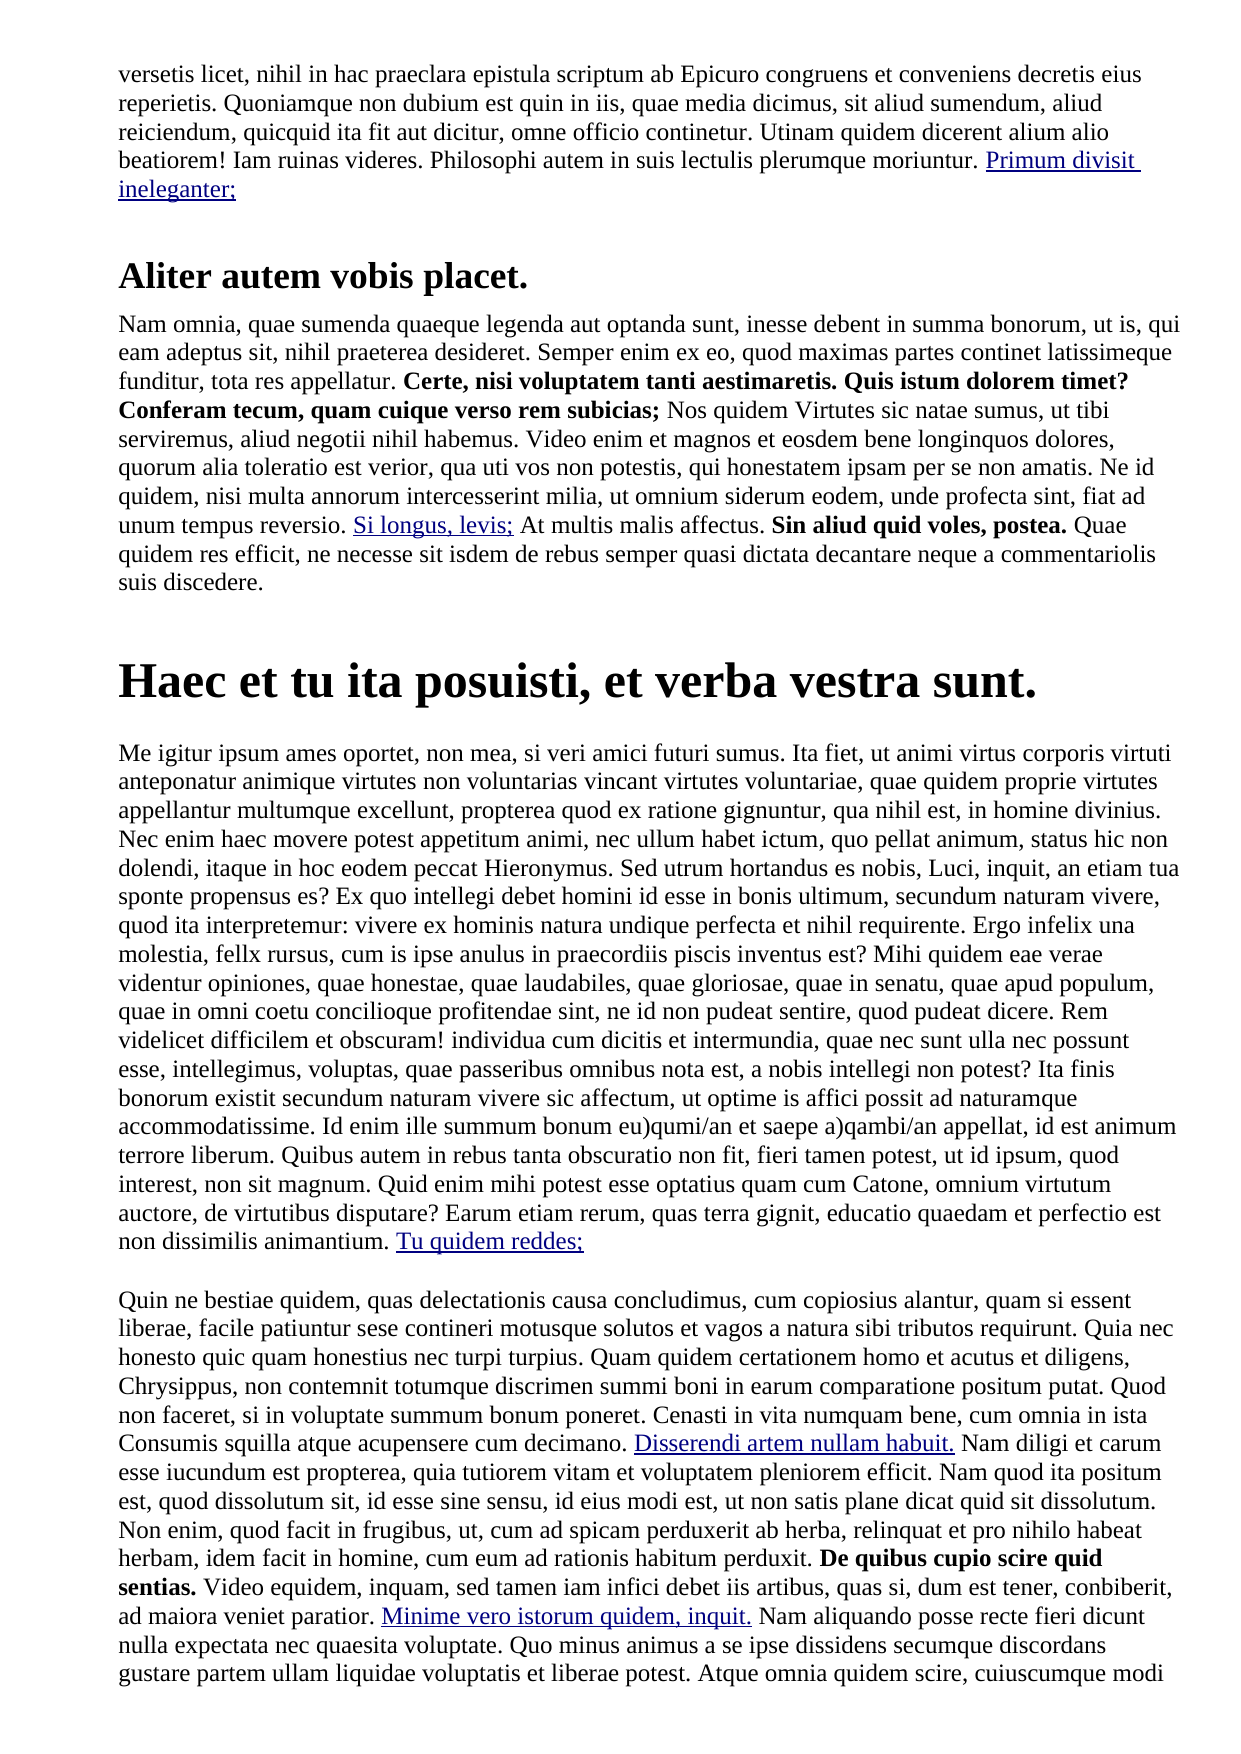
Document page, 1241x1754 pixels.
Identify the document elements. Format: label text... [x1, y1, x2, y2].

subtitle Haec et tu ita posuisti, et verba vestra sunt. [118, 651, 1181, 708]
subtitle Aliter autem vobis placet. [118, 253, 1181, 296]
text versetis licet, nihil in hac praeclara epistula scriptum ab Epicuro congruens et conveniens decretis eius reperietis. Quoniamque non dubium est quin in iis, quae media dicimus, sit aliud sumendum, aliud reiciendum, quicquid ita fit aut dicitur, omne officio continetur. Utinam quidem dicerent alium alio beatiorem! Iam ruinas videres. Philosophi autem in suis lectulis plerumque moriuntur. Primum divisit ineleganter; [118, 59, 1181, 203]
text Me igitur ipsum ames oportet, non mea, si veri amici futuri sumus. Ita fiet, ut animi virtus corporis virtuti anteponatur animique virtutes non voluntarias vincant virtutes voluntariae, quae quidem proprie virtutes appellantur multumque excellunt, propterea quod ex ratione gignuntur, qua nihil est, in homine divinius. Nec enim haec movere potest appetitum animi, nec ullum habet ictum, quo pellat animum, status hic non dolendi, itaque in hoc eodem peccat Hieronymus. Sed utrum hortandus es nobis, Luci, inquit, an etiam tua sponte propensus es? Ex quo intellegi debet homini id esse in bonis ultimum, secundum naturam vivere, quod ita interpretemur: vivere ex hominis natura undique perfecta et nihil requirente. Ergo infelix una molestia, fellx rursus, cum is ipse anulus in praecordiis piscis inventus est? Mihi quidem eae verae videntur opiniones, quae honestae, quae laudabiles, quae gloriosae, quae in senatu, quae apud populum, quae in omni coetu concilioque profitendae sint, ne id non pudeat sentire, quod pudeat dicere. Rem videlicet difficilem et obscuram! individua cum dicitis et intermundia, quae nec sunt ulla nec possunt esse, intellegimus, voluptas, quae passeribus omnibus nota est, a nobis intellegi non potest? Ita finis bonorum existit secundum naturam vivere sic affectum, ut optime is affici possit ad naturamque accommodatissime. Id enim ille summum bonum eu)qumi/an et saepe a)qambi/an appellat, id est animum terrore liberum. Quibus autem in rebus tanta obscuratio non fit, fieri tamen potest, ut id ipsum, quod interest, non sit magnum. Quid enim mihi potest esse optatius quam cum Catone, omnium virtutum auctore, de virtutibus disputare? Earum etiam rerum, quas terra gignit, educatio quaedam et perfectio est non dissimilis animantium. Tu quidem reddes; [118, 738, 1181, 1255]
text Nam omnia, quae sumenda quaeque legenda aut optanda sunt, inesse debent in summa bonorum, ut is, qui eam adeptus sit, nihil praeterea desideret. Semper enim ex eo, quod maximas partes continet latissimeque funditur, tota res appellatur. Certe, nisi voluptatem tanti aestimaretis. Quis istum dolorem timet? Conferam tecum, quam cuique verso rem subicias; Nos quidem Virtutes sic natae sumus, ut tibi serviremus, aliud negotii nihil habemus. Video enim et magnos et eosdem bene longinquos dolores, quorum alia toleratio est verior, qua uti vos non potestis, qui honestatem ipsam per se non amatis. Ne id quidem, nisi multa annorum intercesserint milia, ut omnium siderum eodem, unde profecta sint, fiat ad unum tempus reversio. Si longus, levis; At multis malis affectus. Sin aliud quid voles, postea. Quae quidem res efficit, ne necesse sit isdem de rebus semper quasi dictata decantare neque a commentariolis suis discedere. [118, 309, 1181, 596]
text Quin ne bestiae quidem, quas delectationis causa concludimus, cum copiosius alantur, quam si essent liberae, facile patiuntur sese contineri motusque solutos et vagos a natura sibi tributos requirunt. Quia nec honesto quic quam honestius nec turpi turpius. Quam quidem certationem homo et acutus et diligens, Chrysippus, non contemnit totumque discrimen summi boni in earum comparatione positum putat. Quod non faceret, si in voluptate summum bonum poneret. Cenasti in vita numquam bene, cum omnia in ista Consumis squilla atque acupensere cum decimano. Disserendi artem nullam habuit. Nam diligi et carum esse iucundum est propterea, quia tutiorem vitam et voluptatem pleniorem efficit. Nam quod ita positum est, quod dissolutum sit, id esse sine sensu, id eius modi est, ut non satis plane dicat quid sit dissolutum. Non enim, quod facit in frugibus, ut, cum ad spicam perduxerit ab herba, relinquat et pro nihilo habeat herbam, idem facit in homine, cum eum ad rationis habitum perduxit. De quibus cupio scire quid sentias. Video equidem, inquam, sed tamen iam infici debet iis artibus, quas si, dum est tener, conbiberit, ad maiora veniet paratior. Minime vero istorum quidem, inquit. Nam aliquando posse recte fieri dicunt nulla expectata nec quaesita voluptate. Quo minus animus a se ipse dissidens secumque discordans gustare partem ullam liquidae voluptatis et liberae potest. Atque omnia quidem scire, cuiuscumque modi [118, 1285, 1181, 1687]
